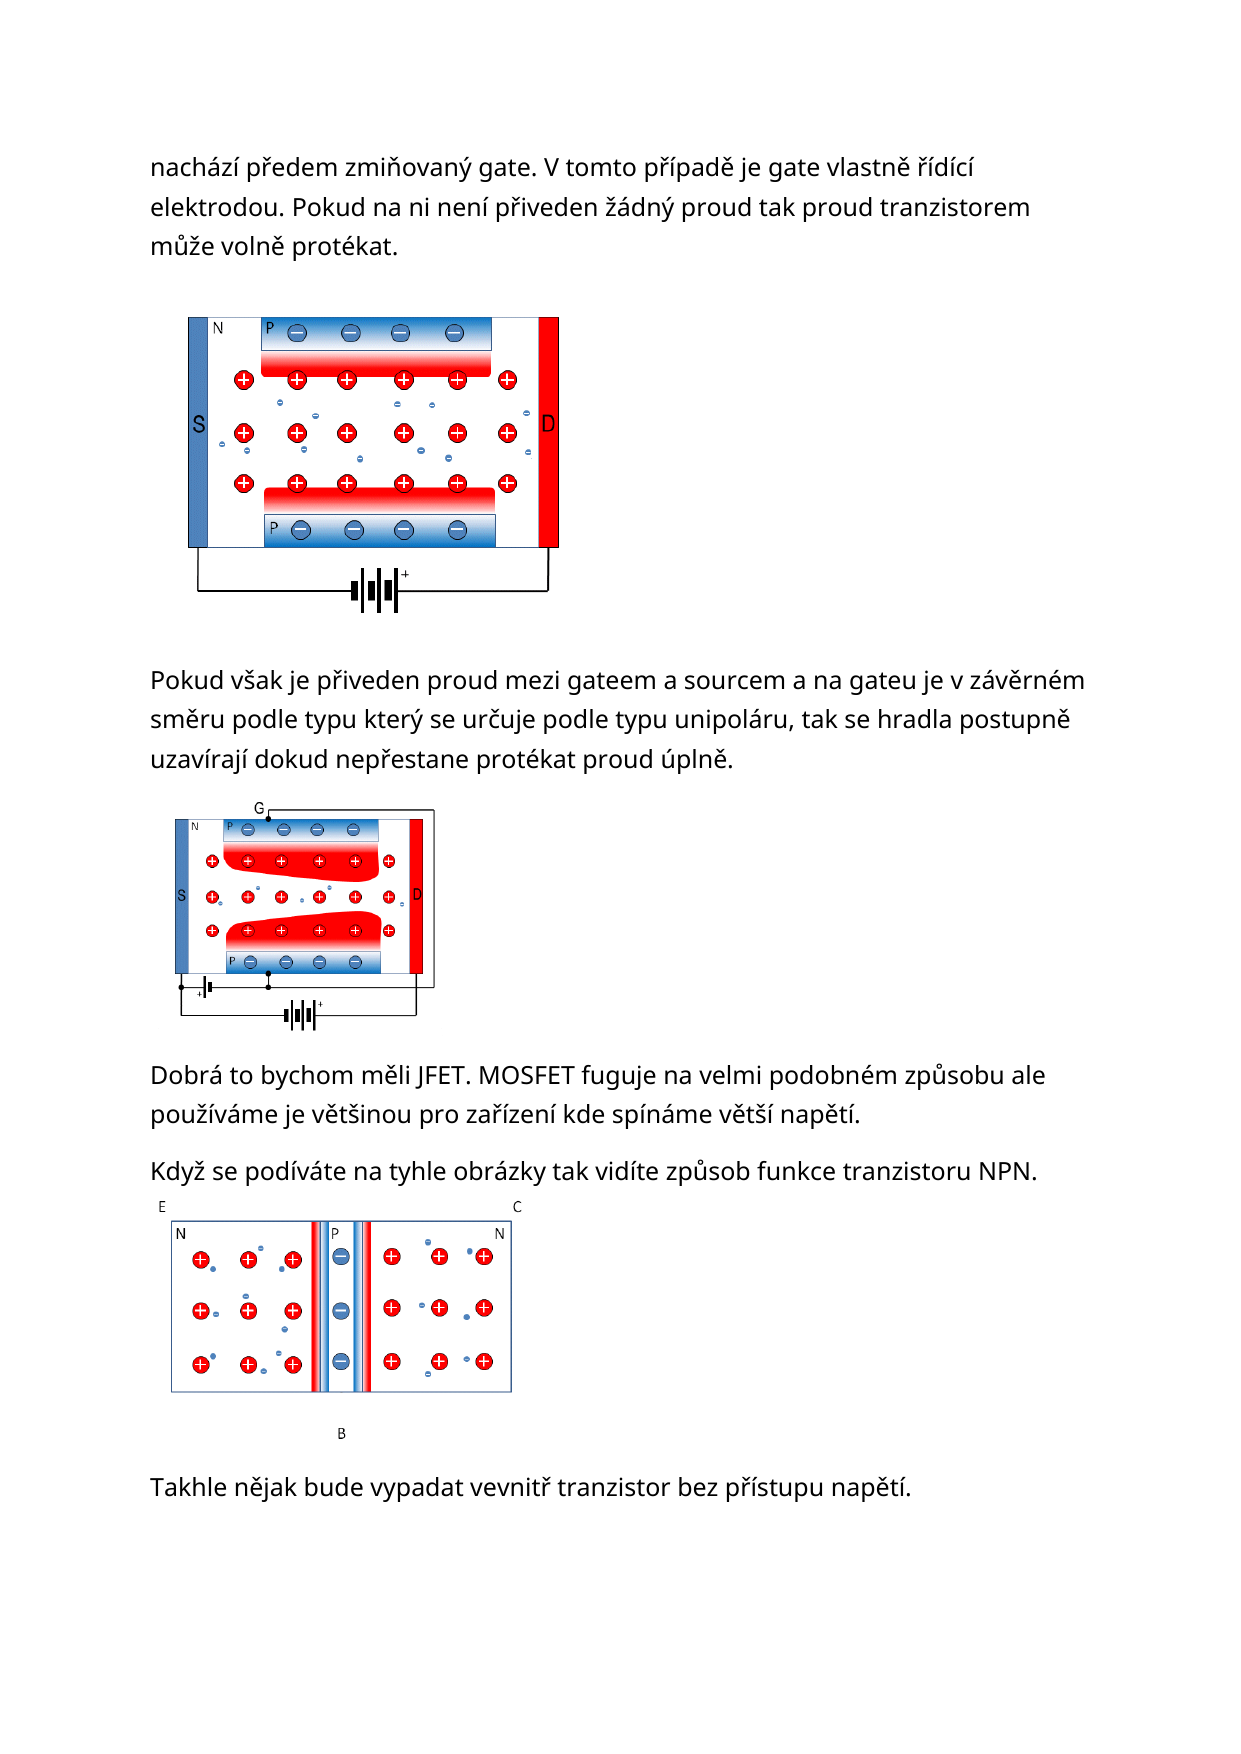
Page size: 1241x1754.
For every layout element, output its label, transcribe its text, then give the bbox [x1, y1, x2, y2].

text Takhle nějak bude vypadat vevnitř tranzistor bez přístupu napětí. [150, 1469, 1090, 1503]
text Dobrá to bychom měli JFET. MOSFET fuguje na velmi podobném způsobu ale používáme je většinou pro zařízení kde spínáme větší napětí. [150, 1057, 1090, 1131]
text nachází předem zmiňovaný gate. V tomto případě je gate vlastně řídící elektrodou. Pokud na ni není přiveden žádný proud tak proud tranzistorem může volně protékat. [150, 150, 1090, 263]
text Když se podíváte na tyhle obrázky tak vidíte způsob funkce tranzistoru NPN. [150, 1153, 1090, 1447]
text Pokud však je přiveden proud mezi gateem a sourcem a na gateu je v závěrném směru podle typu který se určuje podle typu unipoláru, tak se hradla postupně uzavírají dokud nepřestane protékat proud úplně. [150, 662, 1090, 776]
